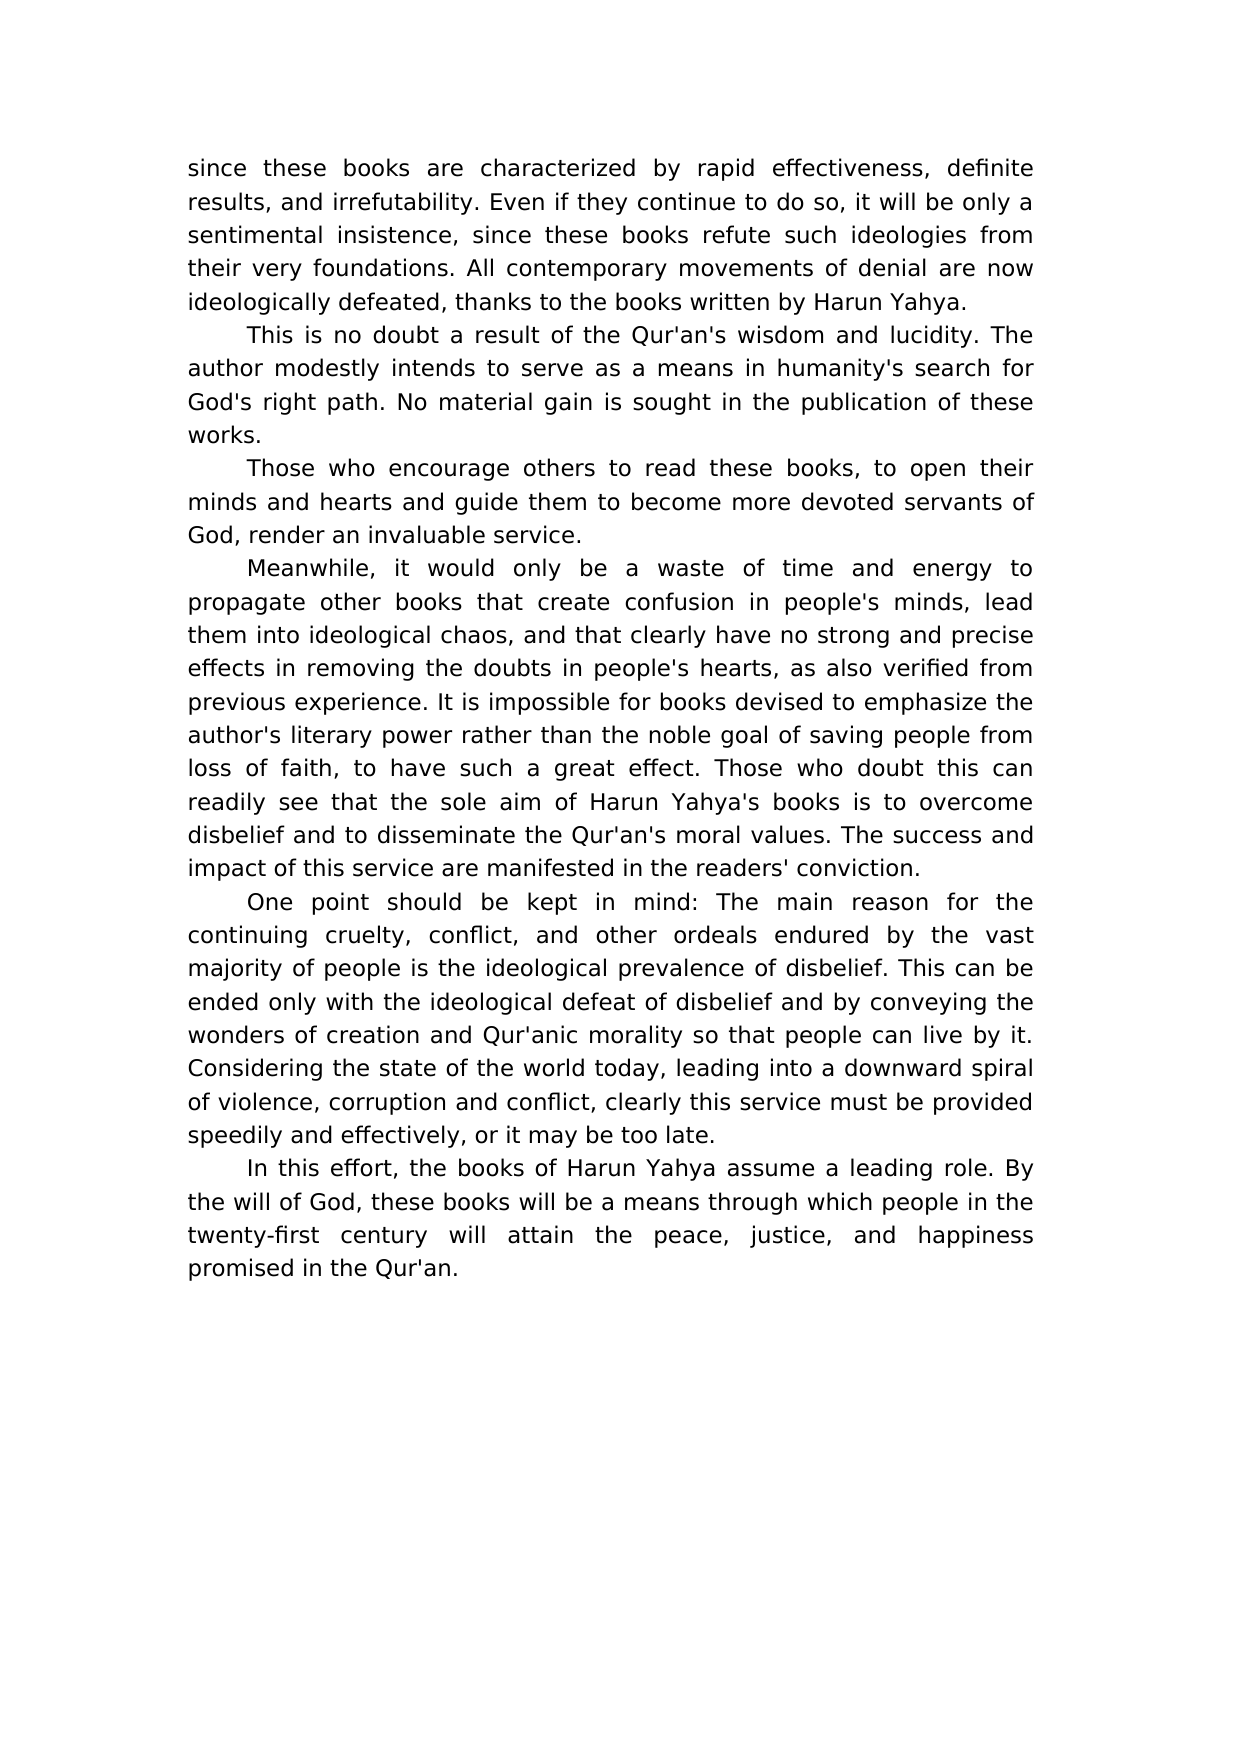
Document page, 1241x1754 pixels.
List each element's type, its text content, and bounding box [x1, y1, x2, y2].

text Those who encourage others to read these books, to open their minds and hearts and guide them to become more devoted servants of God, render an invaluable service. [187, 450, 1035, 550]
text since these books are characterized by rapid effectiveness, definite results, and irrefutability. Even if they continue to do so, it will be only a sentimental insistence, since these books refute such ideologies from their very foundations. All contemporary movements of denial are now ideologically defeated, thanks to the books written by Harun Yahya. [187, 150, 1035, 317]
text This is no doubt a result of the Qur'an's wisdom and lucidity. The author modestly intends to serve as a means in humanity's search for God's right path. No material gain is sought in the publication of these works. [187, 317, 1035, 450]
text One point should be kept in mind: The main reason for the continuing cruelty, conflict, and other ordeals endured by the vast majority of people is the ideological prevalence of disbelief. This can be ended only with the ideological defeat of disbelief and by conveying the wonders of creation and Qur'anic morality so that people can live by it. Considering the state of the world today, leading into a downward spiral of violence, corruption and conflict, clearly this service must be provided speedily and effectively, or it may be too late. [187, 883, 1035, 1150]
text In this effort, the books of Harun Yahya assume a leading role. By the will of God, these books will be a means through which people in the twenty-first century will attain the peace, justice, and happiness promised in the Qur'an. [187, 1150, 1035, 1283]
text Meanwhile, it would only be a waste of time and energy to propagate other books that create confusion in people's minds, lead them into ideological chaos, and that clearly have no strong and precise effects in removing the doubts in people's hearts, as also verified from previous experience. It is impossible for books devised to emphasize the author's literary power rather than the noble goal of saving people from loss of faith, to have such a great effect. Those who doubt this can readily see that the sole aim of Harun Yahya's books is to overcome disbelief and to disseminate the Qur'an's moral values. The success and impact of this service are manifested in the readers' conviction. [187, 550, 1035, 883]
